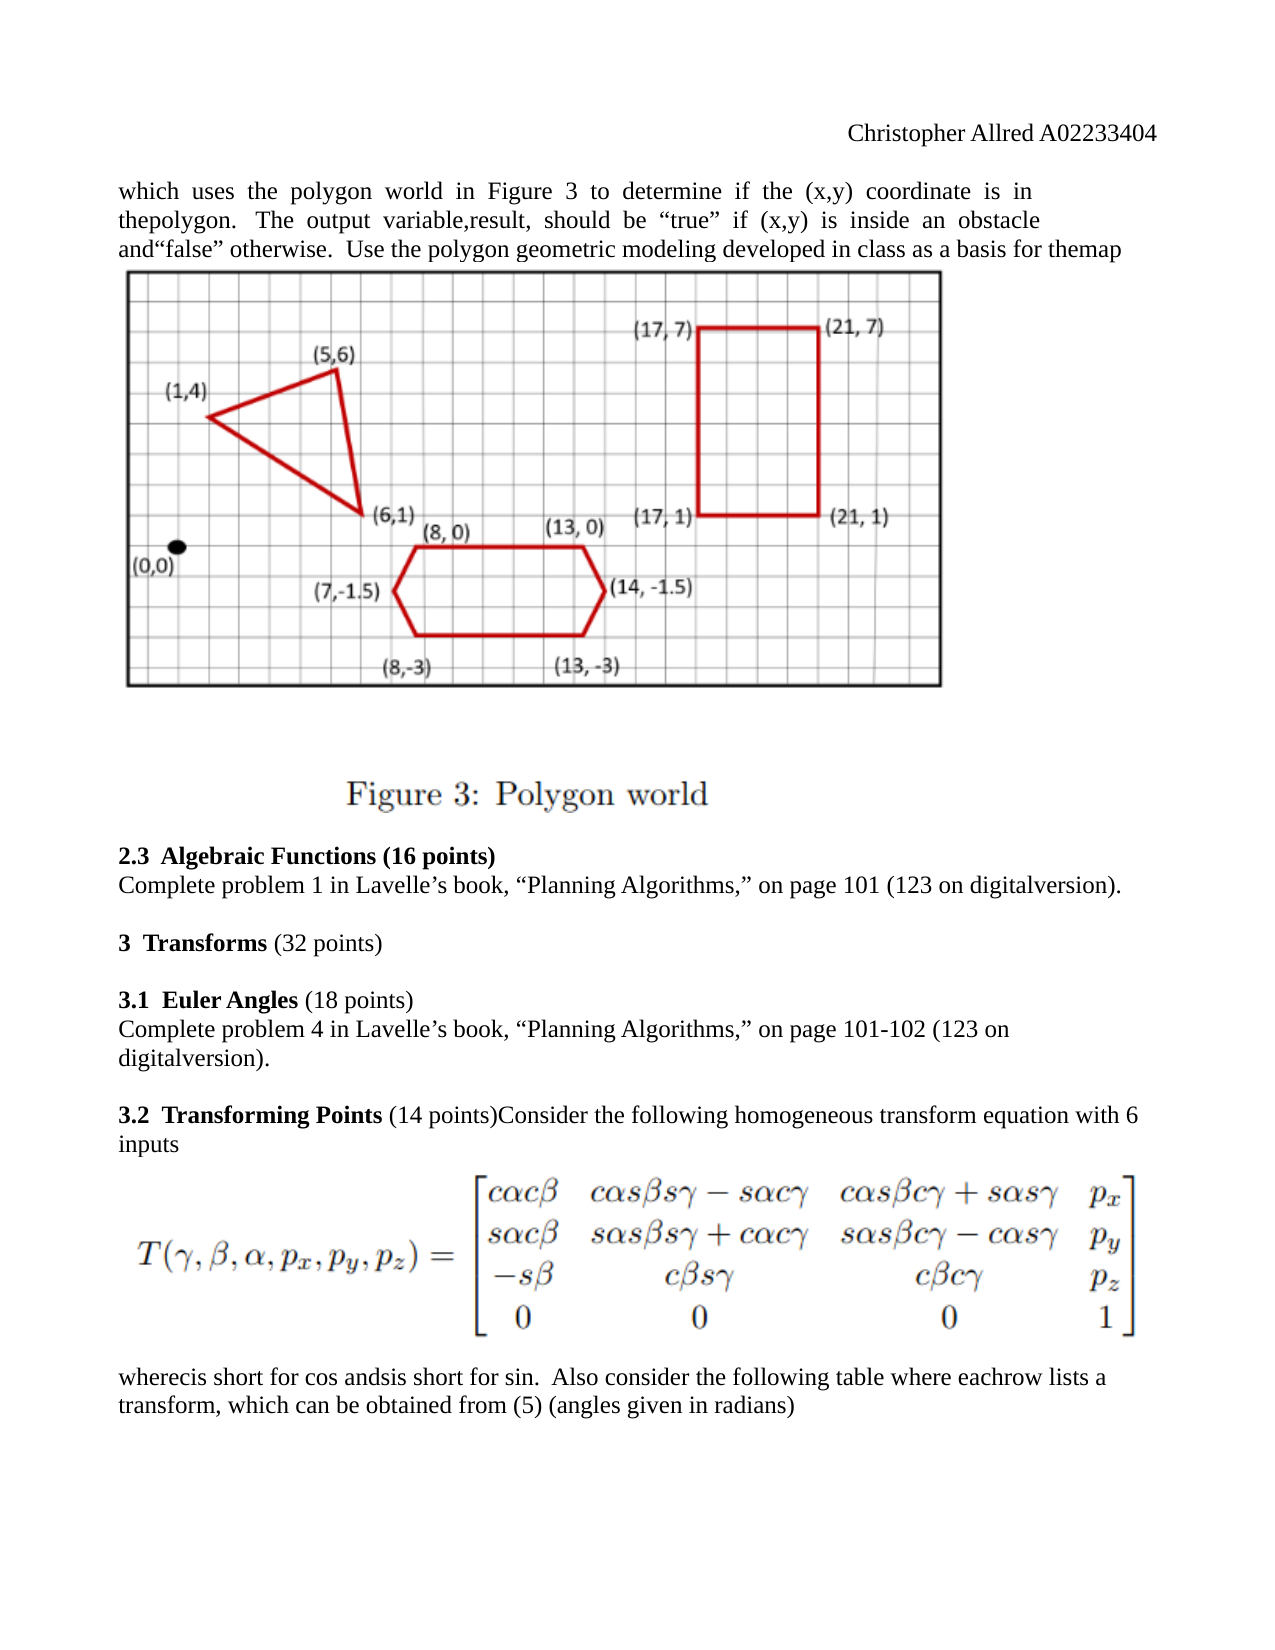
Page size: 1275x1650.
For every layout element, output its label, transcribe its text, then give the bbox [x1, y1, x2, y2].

picture [118, 262, 948, 813]
text Complete problem 1 in Lavelle’s book, “Planning Algorithms,” on page 101 (123 on digitalversion). [118, 870, 1157, 899]
text 3.1 Euler Angles (18 points) [118, 985, 1157, 1014]
text wherecis short for cos andsis short for sin. Also consider the following table where eachrow lists a transform, which can be obtained from (5) (angles given in radians) [118, 1362, 1157, 1419]
text Complete problem 4 in Lavelle’s book, “Planning Algorithms,” on page 101-102 (123 on digitalversion). [118, 1014, 1157, 1071]
text 2.3 Algebraic Functions (16 points) [118, 841, 1157, 870]
picture [118, 1157, 1157, 1362]
text which uses the polygon world in Figure 3 to determine if the (x,y) coordinate is in thepolygon. The output variable,result, should be “true” if (x,y) is inside an obstacle and“false” otherwise. Use the polygon geometric modeling developed in class as a basis for themap [118, 176, 1157, 263]
text 3.2 Transforming Points (14 points)Consider the following homogeneous transform equation with 6 inputs [118, 1100, 1157, 1157]
text 3 Transforms (32 points) [118, 928, 1157, 956]
